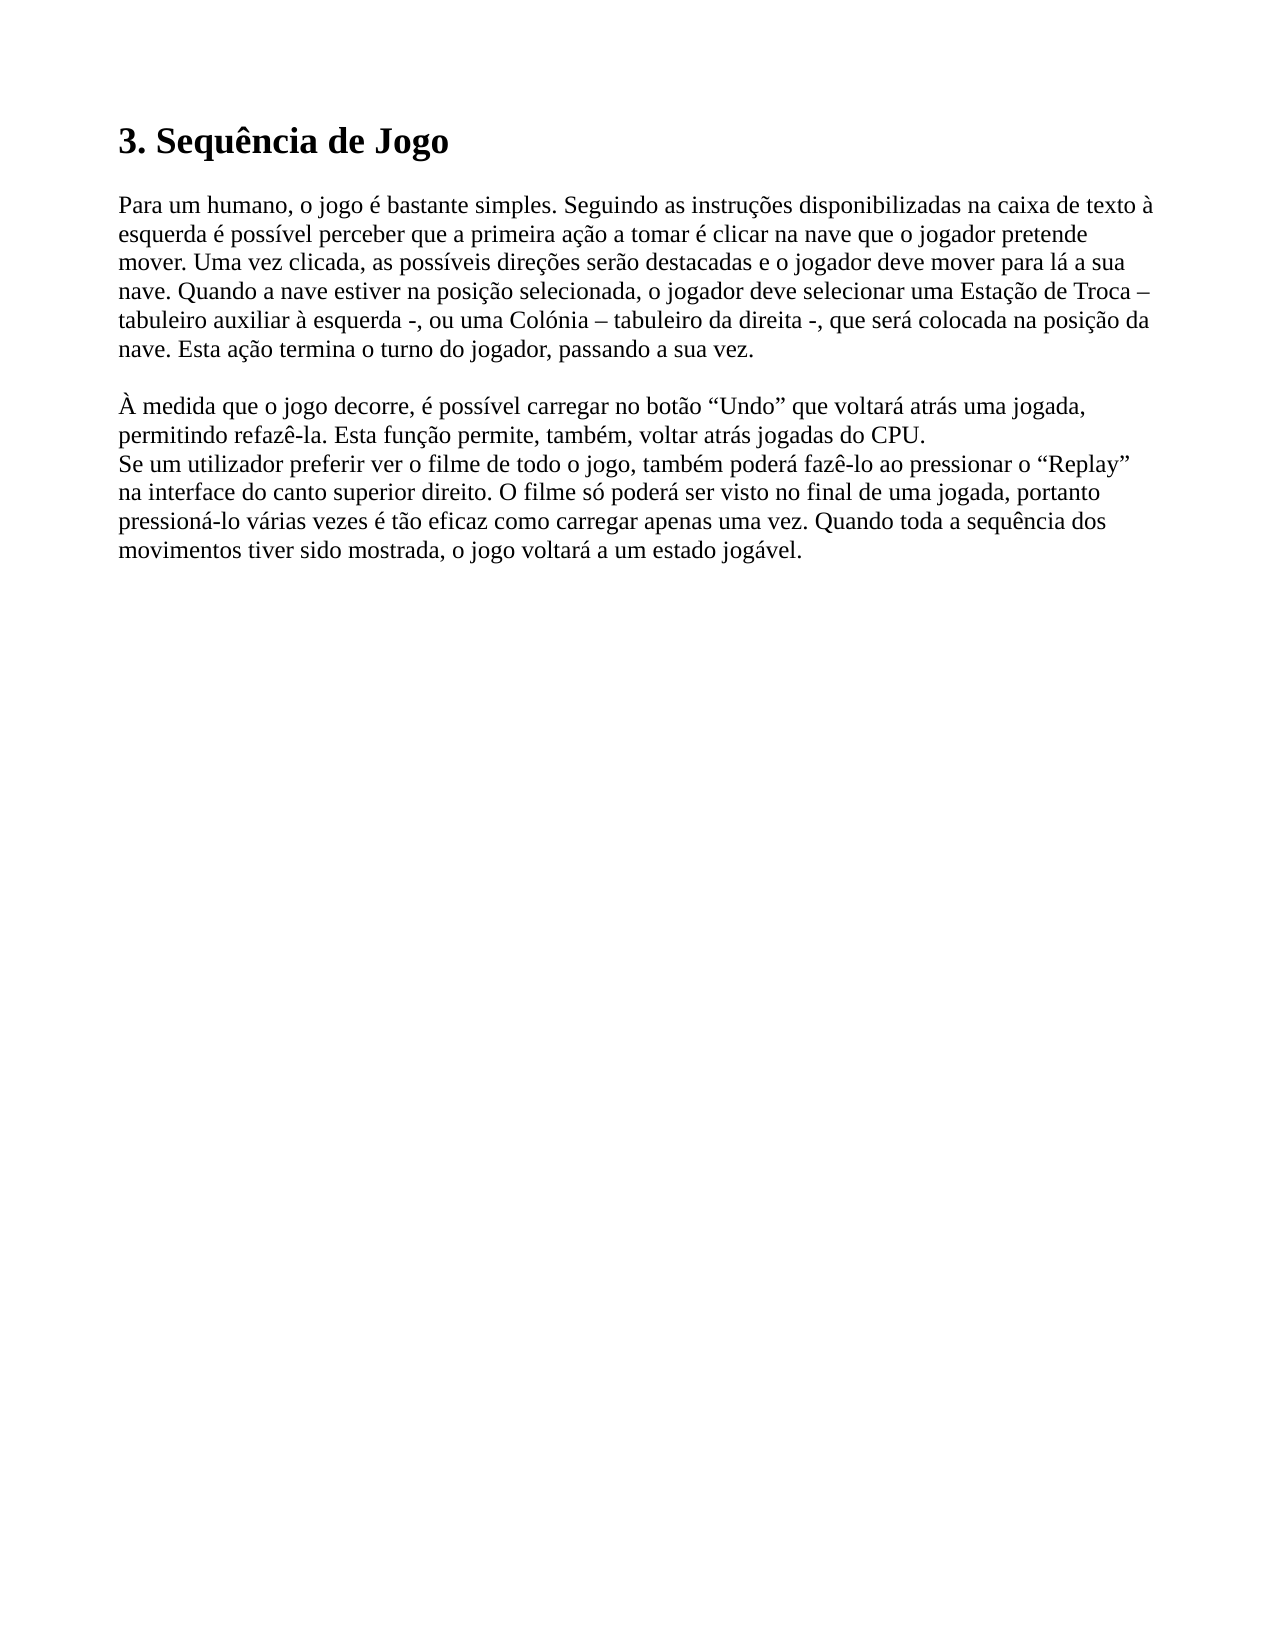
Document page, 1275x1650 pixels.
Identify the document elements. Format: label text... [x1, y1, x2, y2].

text À medida que o jogo decorre, é possível carregar no botão “Undo” que voltará atrás uma jogada, permitindo refazê-la. Esta função permite, também, voltar atrás jogadas do CPU. [118, 391, 1157, 449]
text Para um humano, o jogo é bastante simples. Seguindo as instruções disponibilizadas na caixa de texto à esquerda é possível perceber que a primeira ação a tomar é clicar na nave que o jogador pretende mover. Uma vez clicada, as possíveis direções serão destacadas e o jogador deve mover para lá a sua nave. Quando a nave estiver na posição selecionada, o jogador deve selecionar uma Estação de Troca – tabuleiro auxiliar à esquerda -, ou uma Colónia – tabuleiro da direita -, que será colocada na posição da nave. Esta ação termina o turno do jogador, passando a sua vez. [118, 190, 1157, 362]
text 3. Sequência de Jogo [118, 118, 1157, 161]
text Se um utilizador preferir ver o filme de todo o jogo, também poderá fazê-lo ao pressionar o “Replay” na interface do canto superior direito. O filme só poderá ser visto no final de uma jogada, portanto pressioná-lo várias vezes é tão eficaz como carregar apenas uma vez. Quando toda a sequência dos movimentos tiver sido mostrada, o jogo voltará a um estado jogável. [118, 449, 1157, 564]
